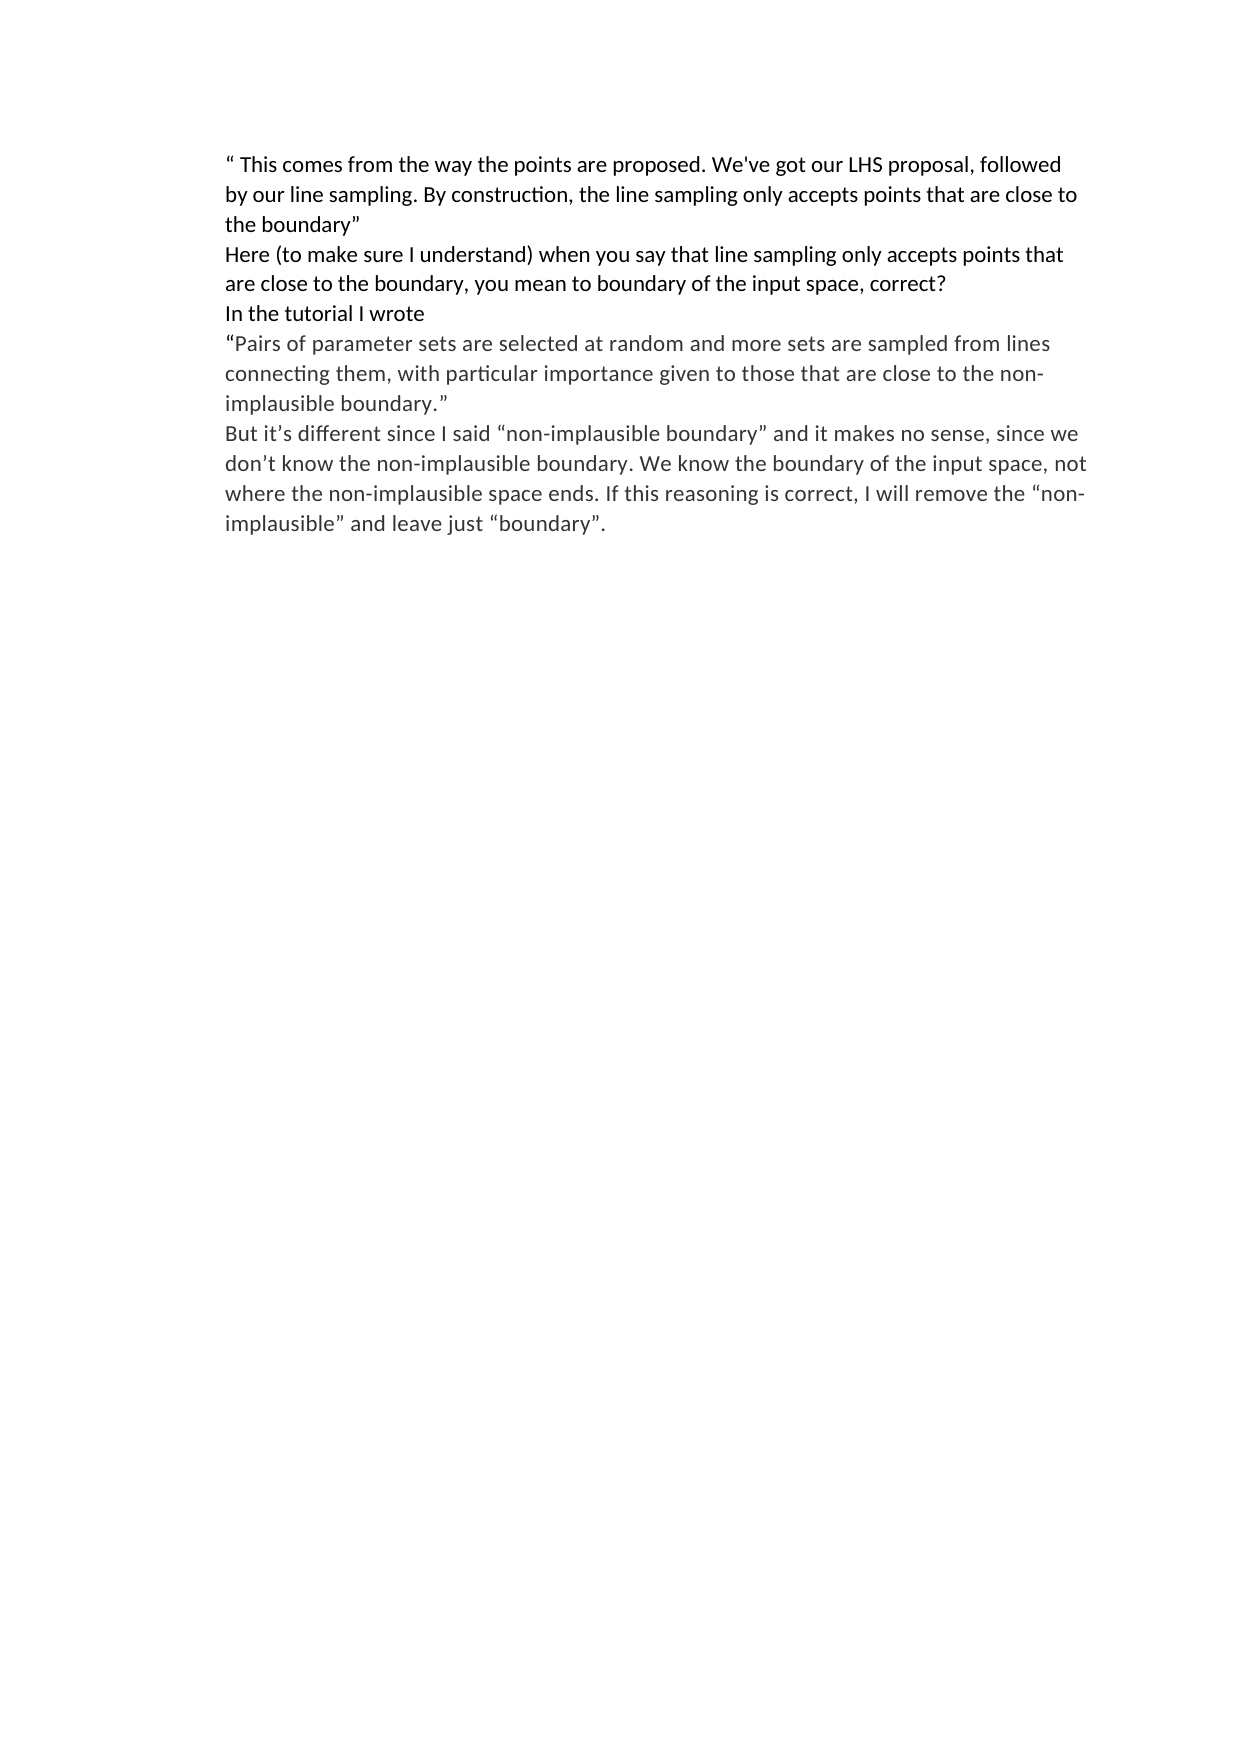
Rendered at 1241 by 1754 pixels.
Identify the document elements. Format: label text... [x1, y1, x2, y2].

list Here (to make sure I understand) when you say that line sampling only accepts points that are close to the boundary, you mean to boundary of the input space, correct? [225, 240, 1090, 298]
list “Pairs of parameter sets are selected at random and more sets are sampled from lines connecting them, with particular importance given to those that are close to the non-implausible boundary.” [225, 329, 1090, 417]
list But it’s different since I said “non-implausible boundary” and it makes no sense, since we don’t know the non-implausible boundary. We know the boundary of the input space, not where the non-implausible space ends. If this reasoning is correct, I will remove the “non-implausible” and leave just “boundary”. [225, 419, 1090, 537]
list “ This comes from the way the points are proposed. We've got our LHS proposal, followed by our line sampling. By construction, the line sampling only accepts points that are close to the boundary” [225, 150, 1090, 238]
list In the tutorial I wrote [225, 299, 1090, 327]
